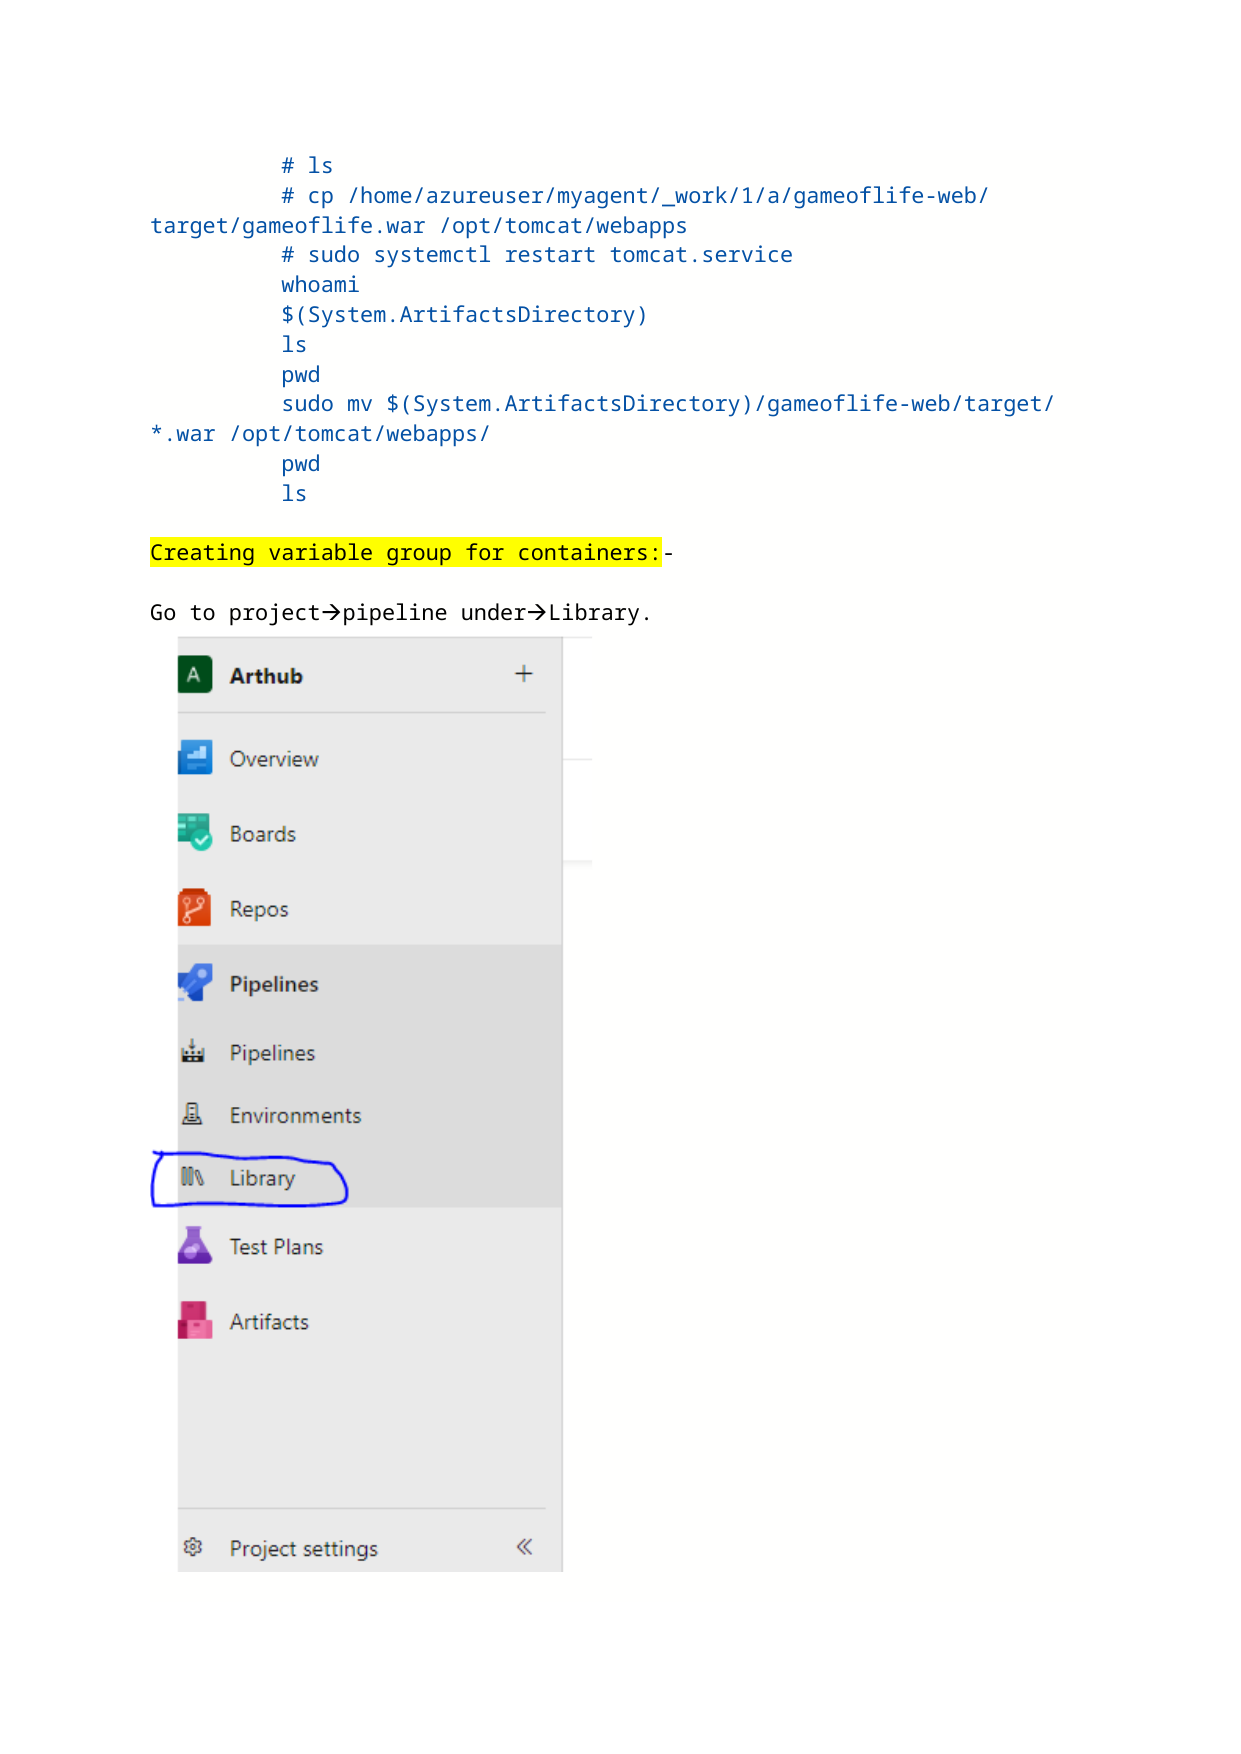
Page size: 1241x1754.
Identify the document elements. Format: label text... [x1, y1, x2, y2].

text # ls [150, 150, 1090, 180]
text $(System.ArtifactsDirectory) [150, 299, 1090, 329]
text # sudo systemctl restart tomcat.service [150, 239, 1090, 269]
text pwd [150, 358, 1090, 388]
text pwd [150, 448, 1090, 478]
text Creating variable group for containers:- [150, 537, 1090, 567]
text Go to projectpipeline underLibrary. [150, 597, 1090, 627]
text # cp /home/azureuser/myagent/_work/1/a/gameoflife-web/target/gameoflife.war /opt/tomcat/webapps [150, 180, 1090, 239]
text ls [150, 478, 1090, 507]
text whoami [150, 269, 1090, 299]
text ls [150, 329, 1090, 358]
text sudo mv $(System.ArtifactsDirectory)/gameoflife-web/target/*.war /opt/tomcat/webapps/ [150, 388, 1090, 448]
